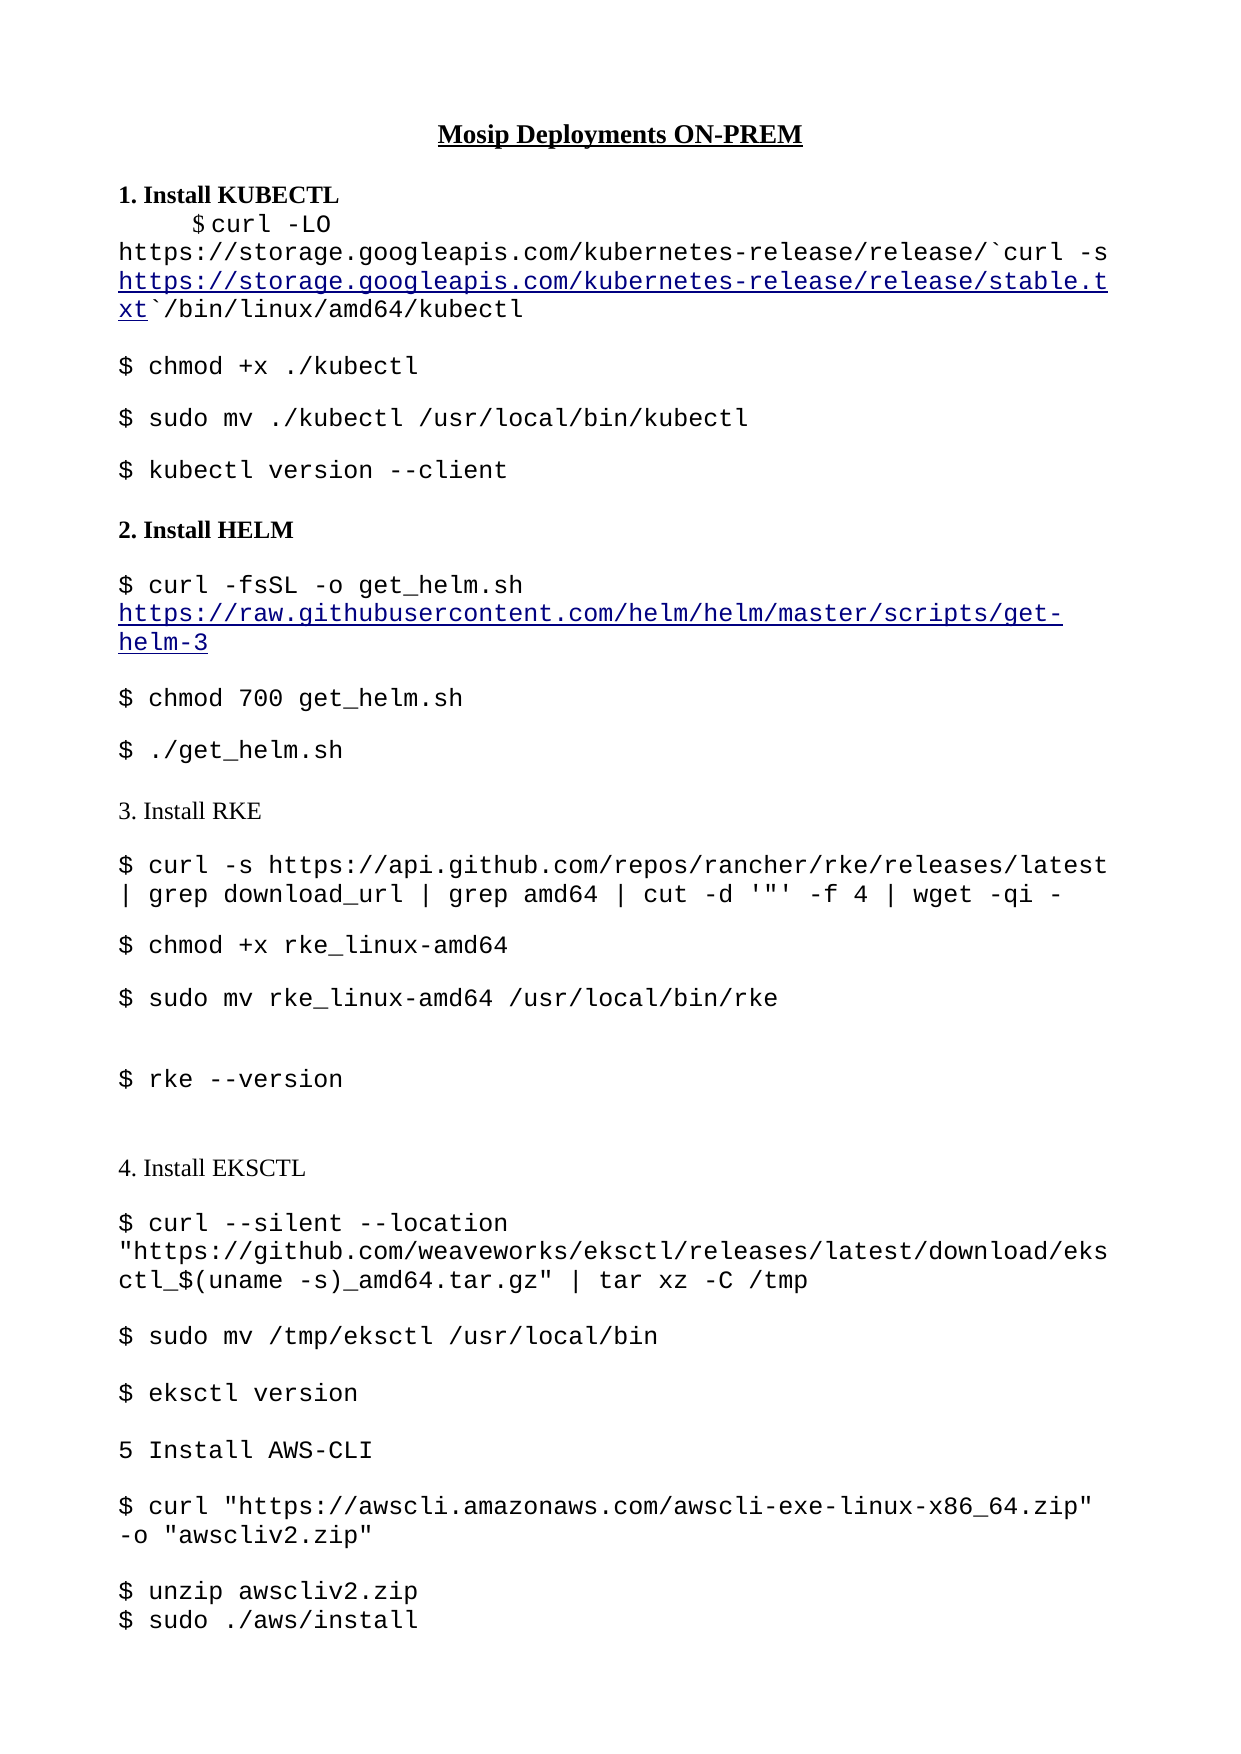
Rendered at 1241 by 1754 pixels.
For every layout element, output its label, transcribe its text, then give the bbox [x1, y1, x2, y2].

text $ unzip awscliv2.zip [118, 1579, 1122, 1607]
text $ chmod 700 get_helm.sh [118, 686, 1122, 714]
text 5 Install AWS-CLI [118, 1437, 1122, 1466]
text $ sudo mv ./kubectl /usr/local/bin/kubectl [118, 405, 1122, 434]
text $ curl -fsSL -o get_helm.sh https://raw.githubusercontent.com/helm/helm/master/scripts/get-helm-3 [118, 573, 1122, 658]
text Mosip Deployments ON-PREM [118, 118, 1122, 149]
text $ kubectl version --client [118, 457, 1122, 486]
text 1. Install KUBECTL [118, 180, 1122, 209]
text $ ./get_helm.sh [118, 738, 1122, 766]
text $ eksctl version [118, 1381, 1122, 1409]
text 4. Install EKSCTL [118, 1153, 1122, 1182]
text $ curl "https://awscli.amazonaws.com/awscli-exe-linux-x86_64.zip" -o "awscliv2.zip" [118, 1494, 1122, 1551]
text $ sudo mv rke_linux-amd64 /usr/local/bin/rke [118, 985, 1122, 1013]
text 2. Install HELM [118, 515, 1122, 544]
text $ curl --silent --location "https://github.com/weaveworks/eksctl/releases/latest/download/eksctl_$(uname -s)_amd64.tar.gz" | tar xz -C /tmp [118, 1211, 1122, 1296]
text $ sudo mv /tmp/eksctl /usr/local/bin [118, 1324, 1122, 1352]
text $ rke --version [118, 1067, 1122, 1095]
text $ curl -s https://api.github.com/repos/rancher/rke/releases/latest | grep download_url | grep amd64 | cut -d '"' -f 4 | wget -qi - [118, 853, 1122, 909]
text 3. Install RKE [118, 796, 1122, 824]
text $ chmod +x ./kubectl [118, 353, 1122, 382]
text $ curl -LO https://storage.googleapis.com/kubernetes-release/release/`curl -s https://storage.googleapis.com/kubernetes-release/release/stable.txt`/bin/linux/amd64/kubectl [118, 209, 1122, 325]
text $ sudo ./aws/install [118, 1607, 1122, 1636]
text $ chmod +x rke_linux-amd64 [118, 933, 1122, 961]
